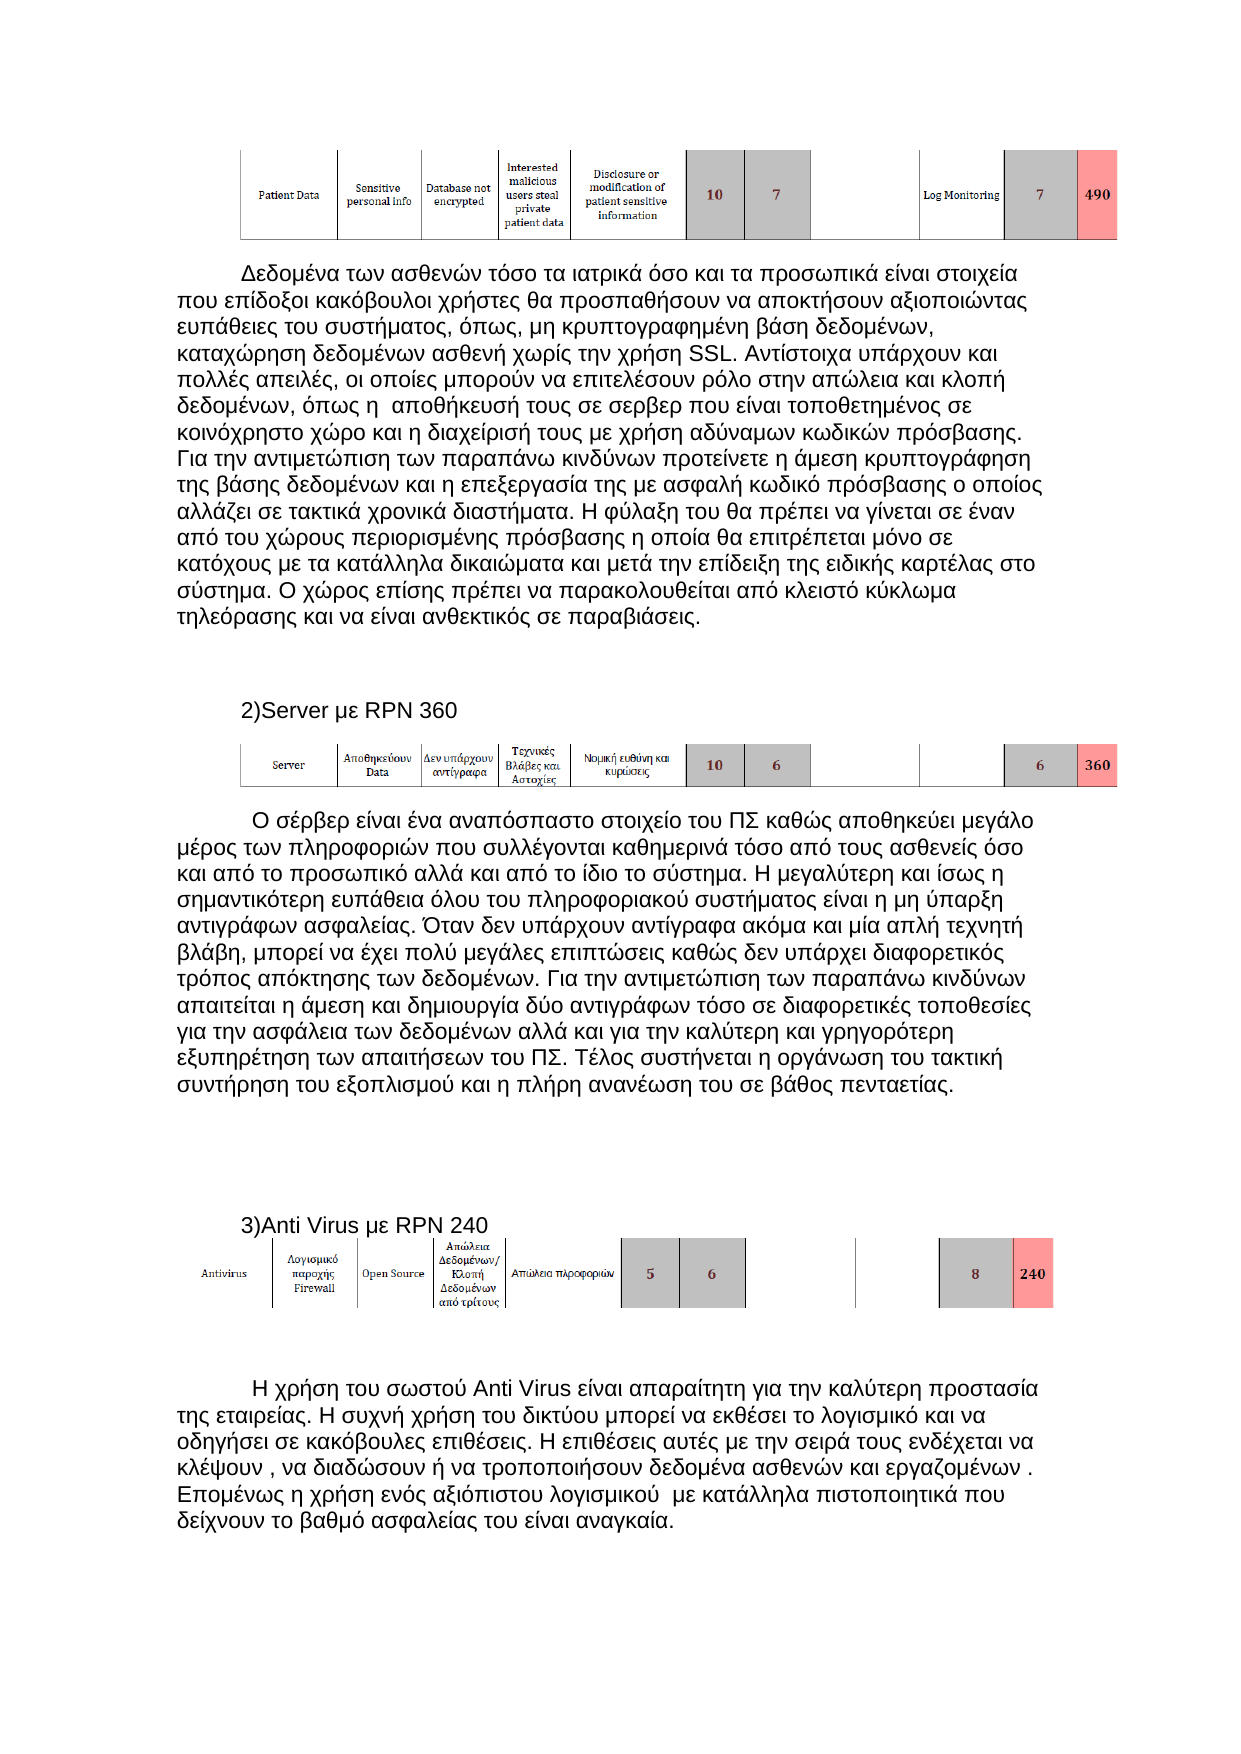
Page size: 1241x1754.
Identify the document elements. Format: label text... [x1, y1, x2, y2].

text Η χρήση του σωστού Anti Virus είναι απαραίτητη για την καλύτερη προστασία της εταιρείας. Η συχνή χρήση του δικτύου μπορεί να εκθέσει το λογισμικό και να οδηγήσει σε κακόβουλες επιθέσεις. Η επιθέσεις αυτές με την σειρά τους ενδέχεται να κλέψουν , να διαδώσουν ή να τροποποιήσουν δεδομένα ασθενών και εργαζομένων . Επομένως η χρήση ενός αξιόπιστου λογισμικού με κατάλληλα πιστοποιητικά που δείχνουν το βαθμό ασφαλείας του είναι αναγκαία. [177, 1375, 1053, 1533]
picture [240, 744, 1118, 787]
text Δεδομένα των ασθενών τόσο τα ιατρικά όσο και τα προσωπικά είναι στοιχεία που επίδοξοι κακόβουλοι χρήστες θα προσπαθήσουν να αποκτήσουν αξιοποιώντας ευπάθειες του συστήματος, όπως, μη κρυπτογραφημένη βάση δεδομένων, καταχώρηση δεδομένων ασθενή χωρίς την χρήση SSL. Αντίστοιχα υπάρχουν και πολλές απειλές, οι οποίες μπορούν να επιτελέσουν ρόλο στην απώλεια και κλοπή δεδομένων, όπως η αποθήκευσή τους σε σερβερ που είναι τοποθετημένος σε κοινόχρηστο χώρο και η διαχείρισή τους με χρήση αδύναμων κωδικών πρόσβασης. Για την αντιμετώπιση των παραπάνω κινδύνων προτείνετε η άμεση κρυπτογράφηση της βάσης δεδομένων και η επεξεργασία της με ασφαλή κωδικό πρόσβασης ο οποίος αλλάζει σε τακτικά χρονικά διαστήματα. Η φύλαξη του θα πρέπει να γίνεται σε έναν από του χώρους περιορισμένης πρόσβασης η οποία θα επιτρέπεται μόνο σε κατόχους με τα κατάλληλα δικαιώματα και μετά την επίδειξη της ειδικής καρτέλας στο σύστημα. Ο χώρος επίσης πρέπει να παρακολουθείται από κλειστό κύκλωμα τηλεόρασης και να είναι ανθεκτικός σε παραβιάσεις. [177, 260, 1053, 629]
text Ο σέρβερ είναι ένα αναπόσπαστο στοιχείο του ΠΣ καθώς αποθηκεύει μεγάλο μέρος των πληροφοριών που συλλέγονται καθημερινά τόσο από τους ασθενείς όσο και από το προσωπικό αλλά και από το ίδιο το σύστημα. Η μεγαλύτερη και ίσως η σημαντικότερη ευπάθεια όλου του πληροφοριακού συστήματος είναι η μη ύπαρξη αντιγράφων ασφαλείας. Όταν δεν υπάρχουν αντίγραφα ακόμα και μία απλή τεχνητή βλάβη, μπορεί να έχει πολύ μεγάλες επιπτώσεις καθώς δεν υπάρχει διαφορετικός τρόπος απόκτησης των δεδομένων. Για την αντιμετώπιση των παραπάνω κινδύνων απαιτείται η άμεση και δημιουργία δύο αντιγράφων τόσο σε διαφορετικές τοποθεσίες για την ασφάλεια των δεδομένων αλλά και για την καλύτερη και γρηγορότερη εξυπηρέτηση των απαιτήσεων του ΠΣ. Τέλος συστήνεται η οργάνωση του τακτική συντήρηση του εξοπλισμού και η πλήρη ανανέωση του σε βάθος πενταετίας. [177, 807, 1053, 1097]
text 2)Server με RPN 360 [177, 697, 1053, 724]
text 3)Anti Virus με RPN 240 [177, 1212, 1053, 1238]
picture [176, 1238, 1054, 1308]
picture [240, 150, 1118, 240]
